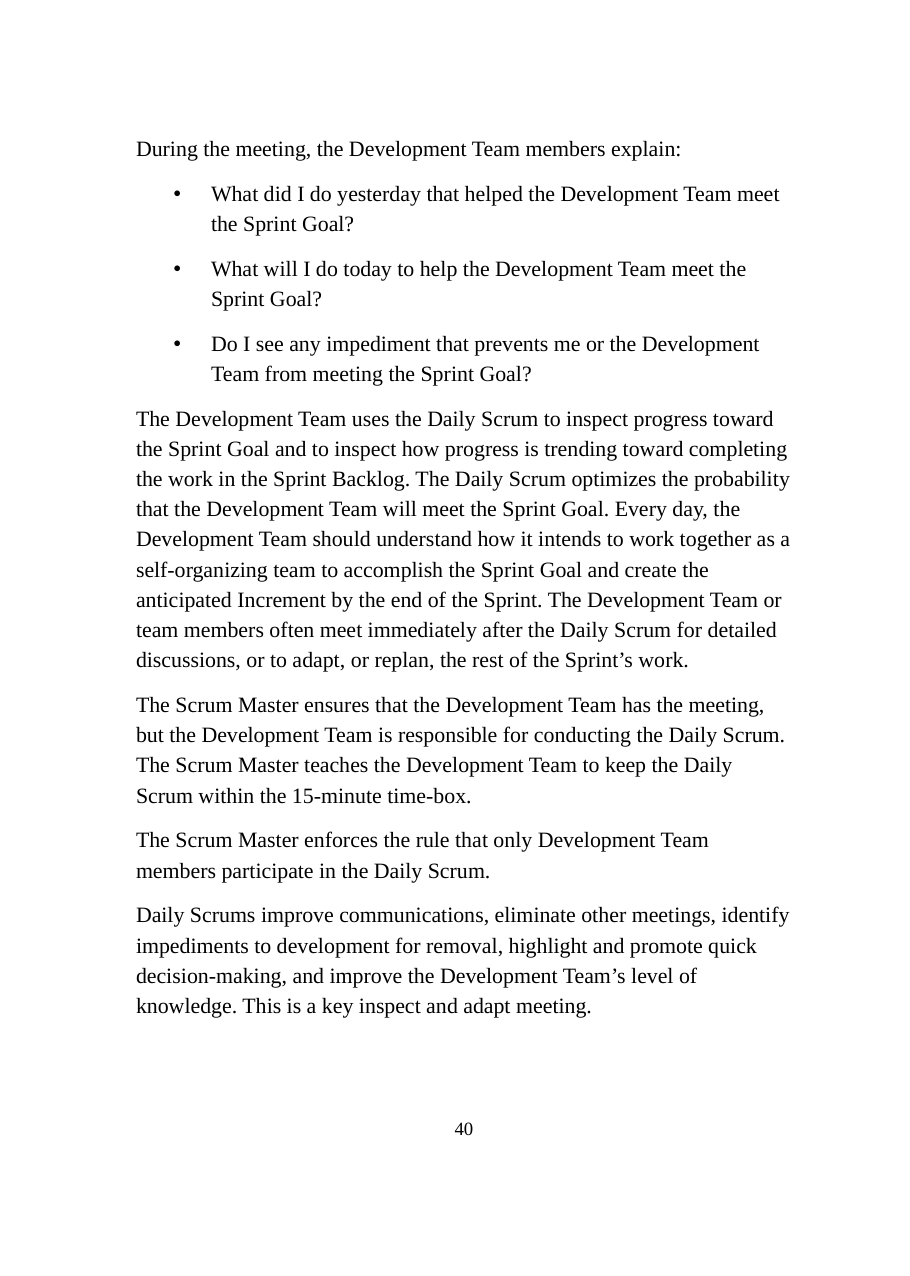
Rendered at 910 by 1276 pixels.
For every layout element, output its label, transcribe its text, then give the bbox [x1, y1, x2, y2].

text The Scrum Master enforces the rule that only Development Team members participate in the Daily Scrum. [136, 827, 791, 883]
list What will I do today to help the Development Team meet the Sprint Goal? [173, 256, 791, 311]
text Daily Scrums improve communications, eliminate other meetings, identify impediments to development for removal, highlight and promote quick decision-making, and improve the Development Team’s level of knowledge. This is a key inspect and adapt meeting. [136, 902, 791, 1018]
list What did I do yesterday that helped the Development Team meet the Sprint Goal? [173, 181, 791, 236]
text The Development Team uses the Daily Scrum to inspect progress toward the Sprint Goal and to inspect how progress is trending toward completing the work in the Sprint Backlog. The Daily Scrum optimizes the probability that the Development Team will meet the Sprint Goal. Every day, the Development Team should understand how it intends to work together as a self-organizing team to accomplish the Sprint Goal and create the anticipated Increment by the end of the Sprint. The Development Team or team members often meet immediately after the Daily Scrum for detailed discussions, or to adapt, or replan, the rest of the Sprint’s work. [136, 406, 791, 672]
text The Scrum Master ensures that the Development Team has the meeting, but the Development Team is responsible for conducting the Daily Scrum. The Scrum Master teaches the Development Team to keep the Daily Scrum within the 15-minute time-box. [136, 692, 791, 808]
text During the meeting, the Development Team members explain: [136, 136, 791, 161]
list Do I see any impediment that prevents me or the Development Team from meeting the Sprint Goal? [173, 331, 791, 386]
